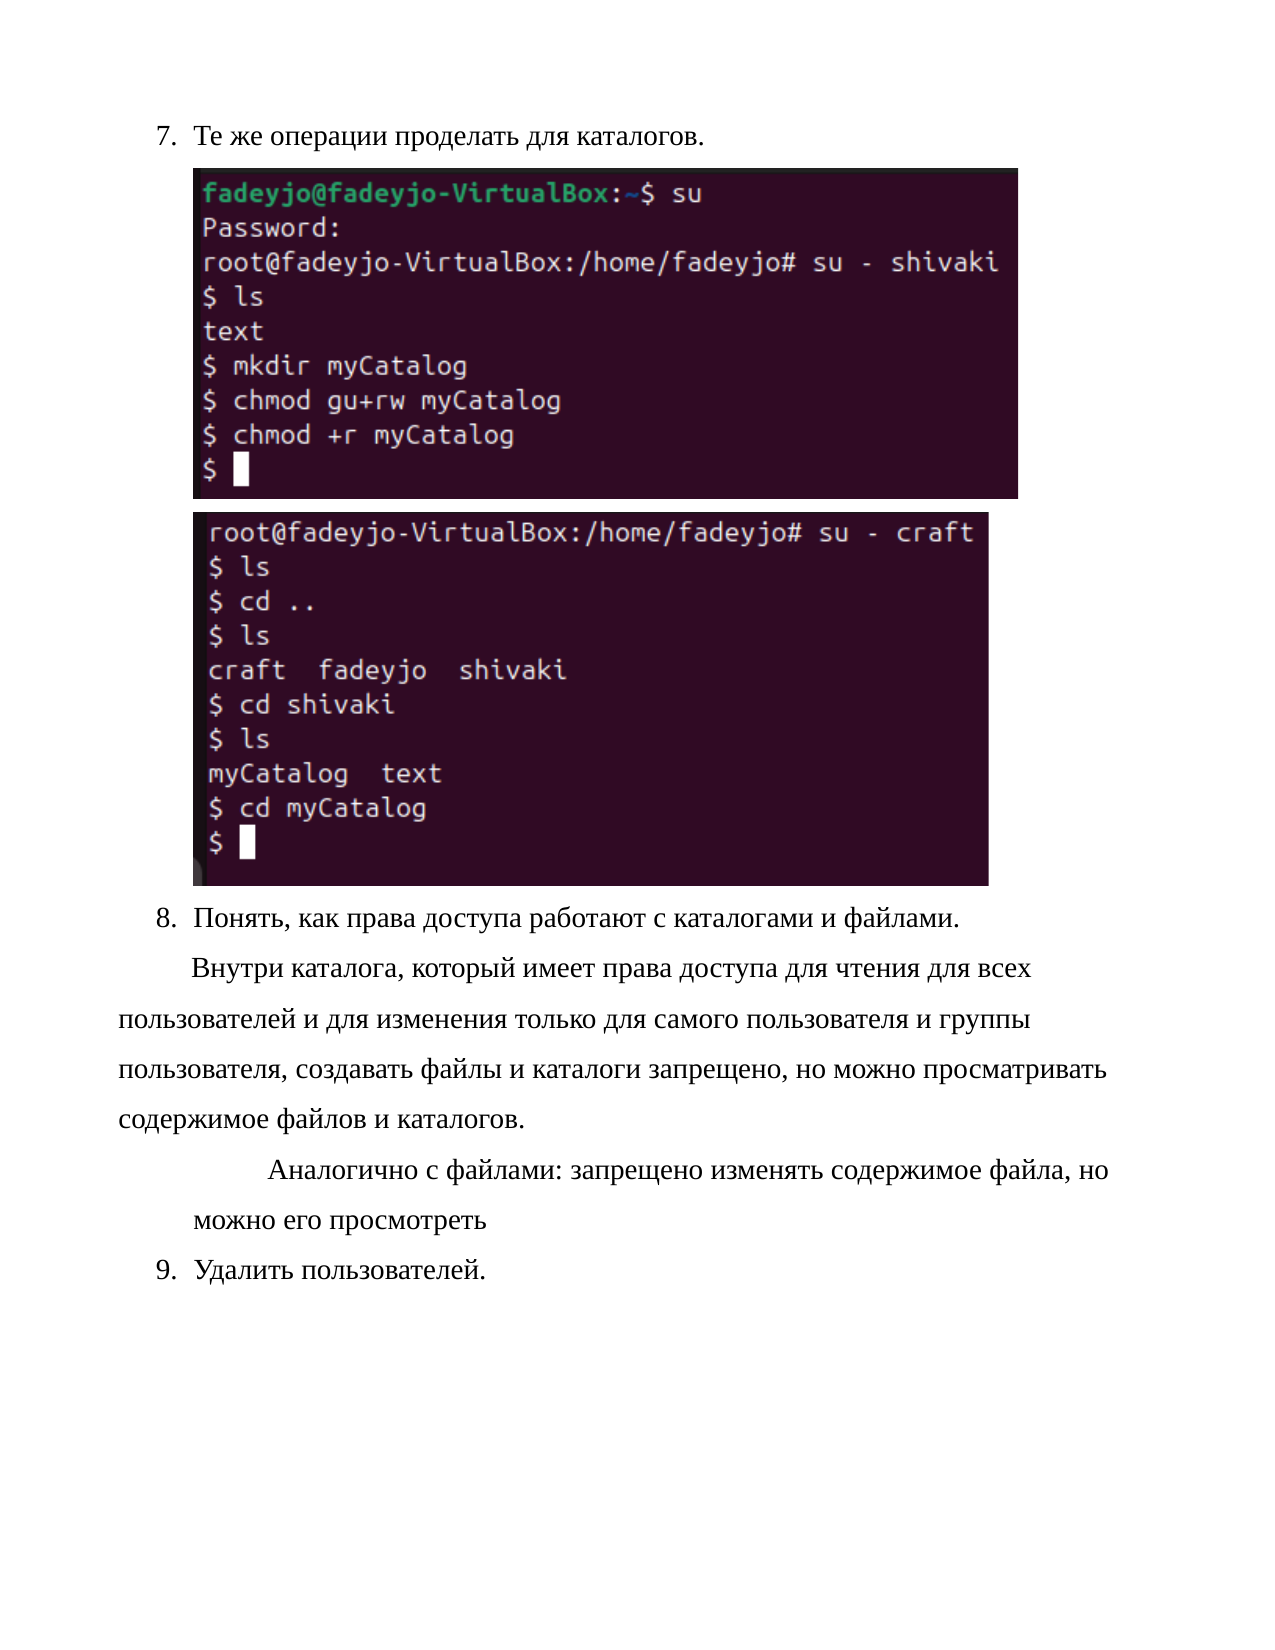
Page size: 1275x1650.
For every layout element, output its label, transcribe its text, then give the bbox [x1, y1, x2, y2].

list Удалить пользователей. [156, 1252, 1157, 1286]
text Внутри каталога, который имеет права доступа для чтения для всех пользователей и для изменения только для самого пользователя и группы пользователя, создавать файлы и каталоги запрещено, но можно просматривать содержимое файлов и каталогов. [118, 951, 1157, 1135]
list Понять, как права доступа работают с каталогами и файлами. [156, 900, 1157, 934]
text Аналогично с файлами: запрещено изменять содержимое файла, но можно его просмотреть [193, 1152, 1157, 1236]
list Те же операции проделать для каталогов. [156, 118, 1157, 152]
